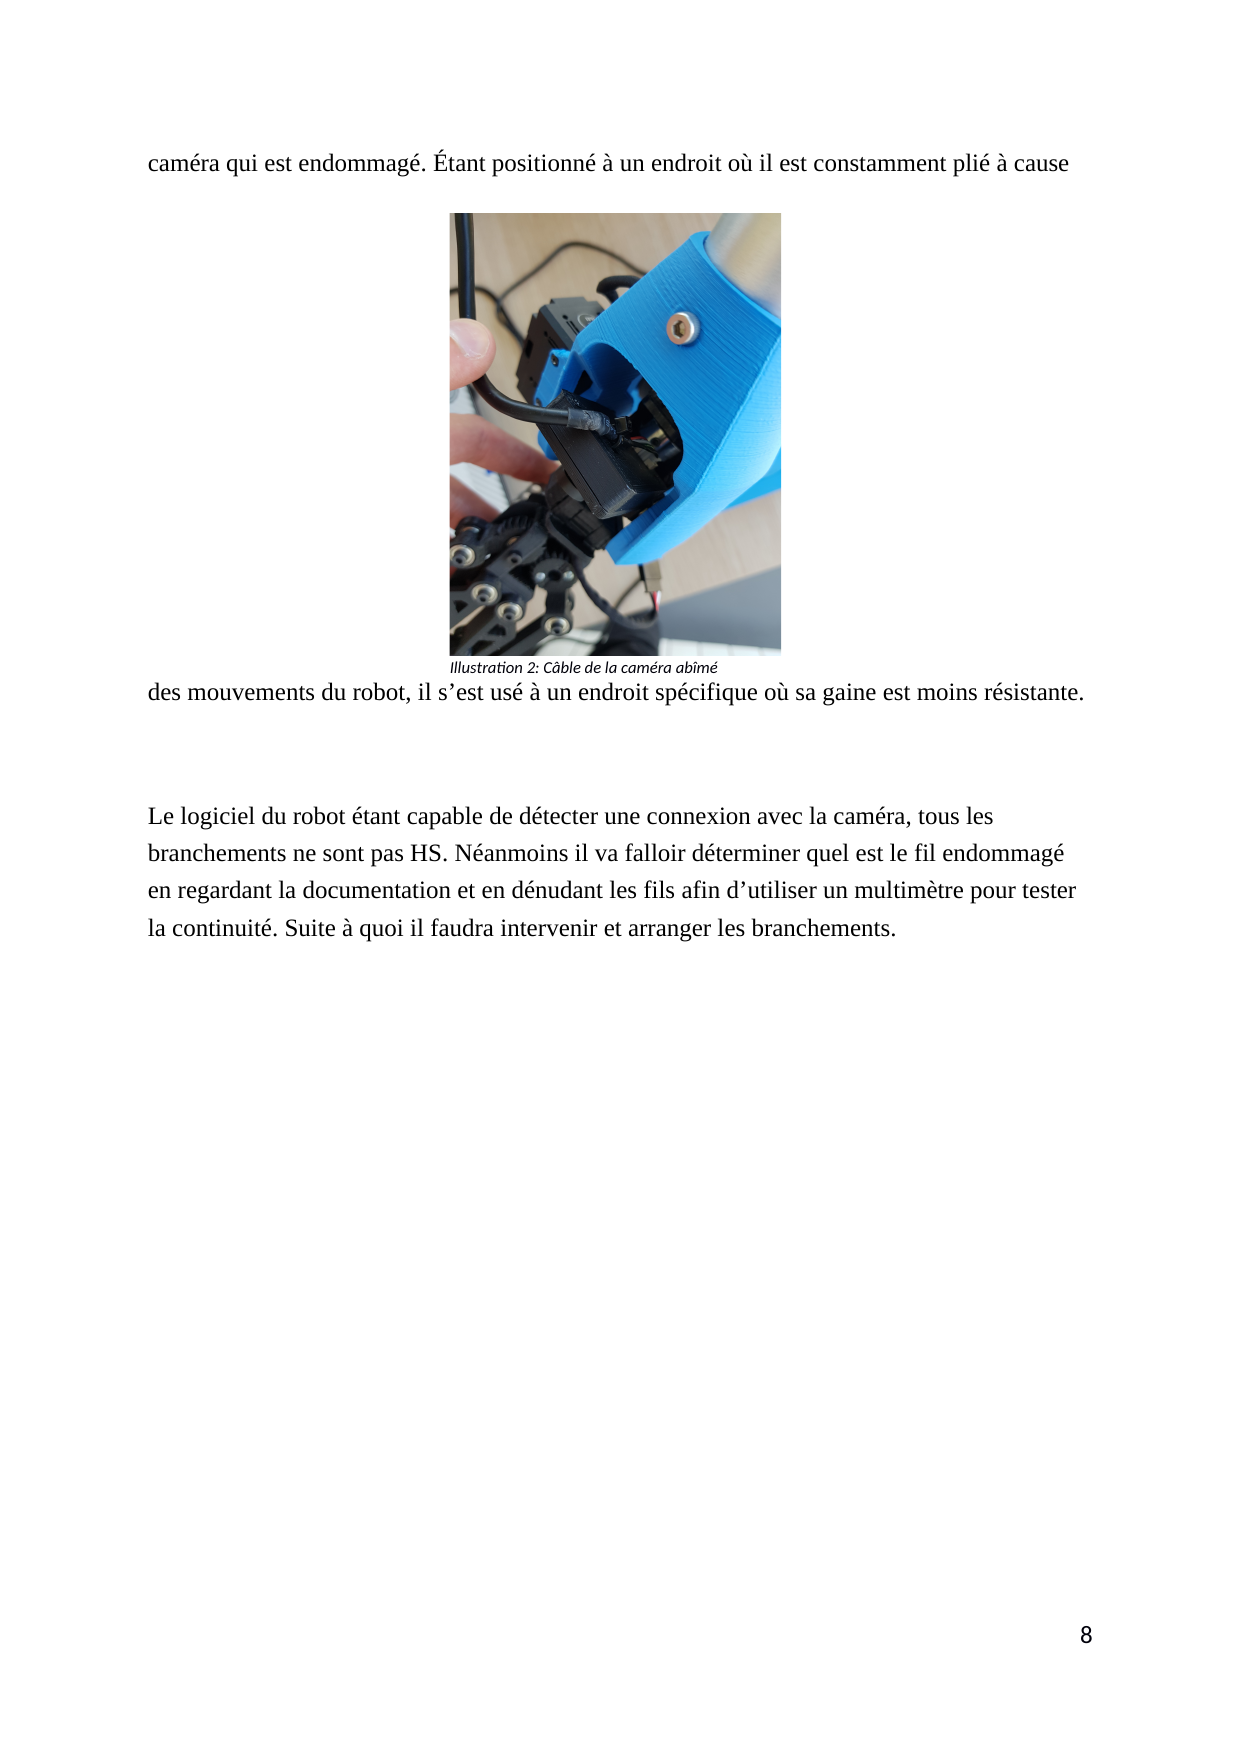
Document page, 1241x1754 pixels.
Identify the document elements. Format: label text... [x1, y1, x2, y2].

text Illustration 2: Câble de la caméra abîmé [449, 656, 781, 677]
picture [449, 213, 782, 656]
text Le logiciel du robot étant capable de détecter une connexion avec la caméra, tous les branchements ne sont pas HS. Néanmoins il va falloir déterminer quel est le fil endommagé en regardant la documentation et en dénudant les fils afin d’utiliser un multimètre pour tester la continuité. Suite à quoi il faudra intervenir et arranger les branchements. [148, 801, 1092, 941]
text caméra qui est endommagé. Étant positionné à un endroit où il est constamment plié à cause des mouvements du robot, il s’est usé à un endroit spécifique où sa gaine est moins résistante. [148, 148, 1092, 706]
